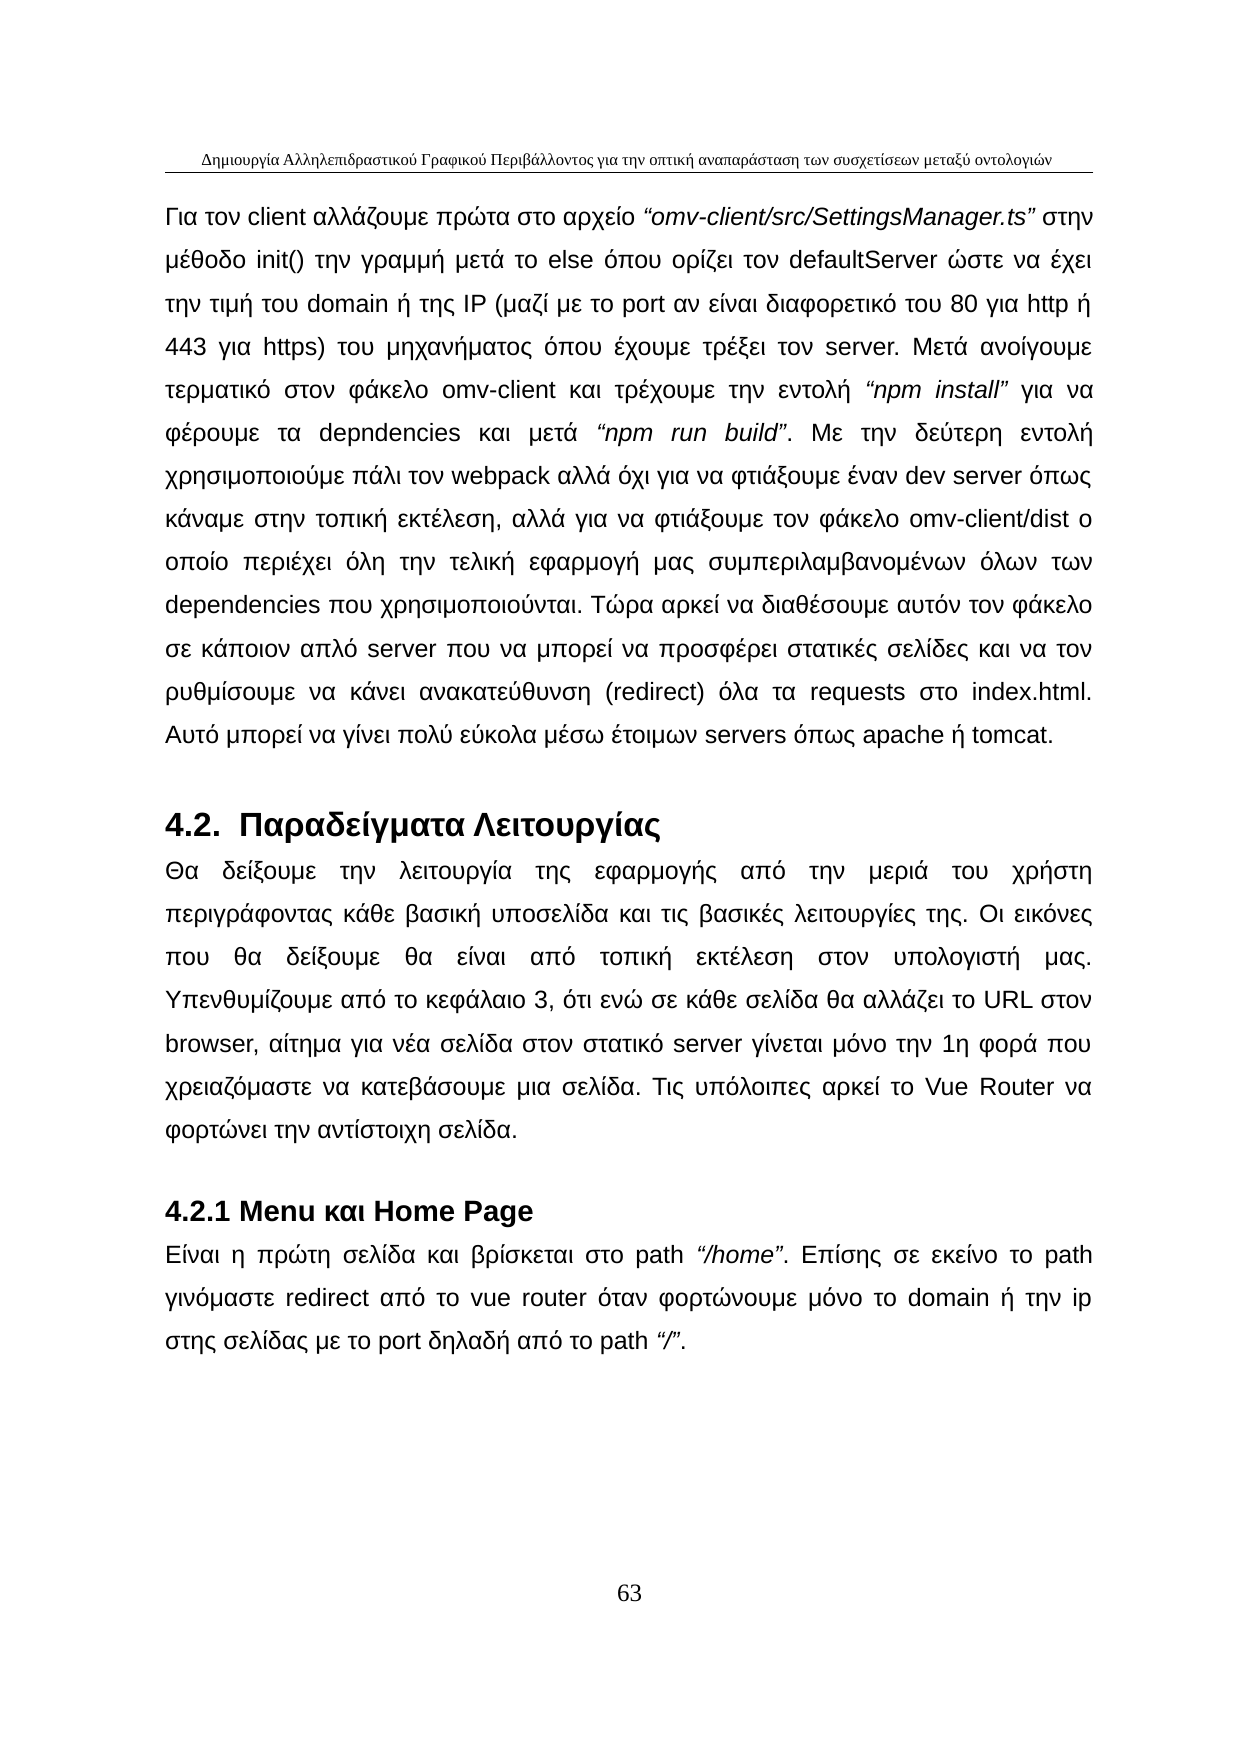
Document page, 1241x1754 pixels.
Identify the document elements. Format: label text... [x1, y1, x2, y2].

subtitle Menu και Home Page [165, 1194, 1093, 1227]
text Είναι η πρώτη σελίδα και βρίσκεται στο path “/home”. Επίσης σε εκείνο το path γινόμαστε redirect από το vue router όταν φορτώνουμε μόνο το domain ή την ip στης σελίδας με το port δηλαδή από το path “/”. [165, 1240, 1093, 1355]
subtitle Παραδείγματα Λειτουργίας [165, 805, 1093, 843]
text Για τον client αλλάζουμε πρώτα στο αρχείο “omv-client/src/SettingsManager.ts” στην μέθοδο init() την γραμμή μετά το else όπου ορίζει τον defaultServer ώστε να έχει την τιμή του domain ή της IP (μαζί με το port αν είναι διαφορετικό του 80 για http ή 443 για https) του μηχανήματος όπου έχουμε τρέξει τον server. Μετά ανοίγουμε τερματικό στον φάκελο omv-client και τρέχουμε την εντολή “npm install” για να φέρουμε τα depndencies και μετά “npm run build”. Με την δεύτερη εντολή χρησιμοποιούμε πάλι τον webpack αλλά όχι για να φτιάξουμε έναν dev server όπως κάναμε στην τοπική εκτέλεση, αλλά για να φτιάξουμε τον φάκελο omv-client/dist ο οποίο περιέχει όλη την τελική εφαρμογή μας συμπεριλαμβανομένων όλων των dependencies που χρησιμοποιούνται. Τώρα αρκεί να διαθέσουμε αυτόν τον φάκελο σε κάποιον απλό server που να μπορεί να προσφέρει στατικές σελίδες και να τον ρυθμίσουμε να κάνει ανακατεύθυνση (redirect) όλα τα requests στο index.html. Αυτό μπορεί να γίνει πολύ εύκολα μέσω έτοιμων servers όπως apache ή tomcat. [165, 202, 1093, 748]
text Θα δείξουμε την λειτουργία της εφαρμογής από την μεριά του χρήστη περιγράφοντας κάθε βασική υποσελίδα και τις βασικές λειτουργίες της. Οι εικόνες που θα δείξουμε θα είναι από τοπική εκτέλεση στον υπολογιστή μας. Υπενθυμίζουμε από το κεφάλαιο 3, ότι ενώ σε κάθε σελίδα θα αλλάζει το URL στον browser, αίτημα για νέα σελίδα στον στατικό server γίνεται μόνο την 1η φορά που χρειαζόμαστε να κατεβάσουμε μια σελίδα. Τις υπόλοιπες αρκεί το Vue Router να φορτώνει την αντίστοιχη σελίδα. [165, 856, 1093, 1143]
